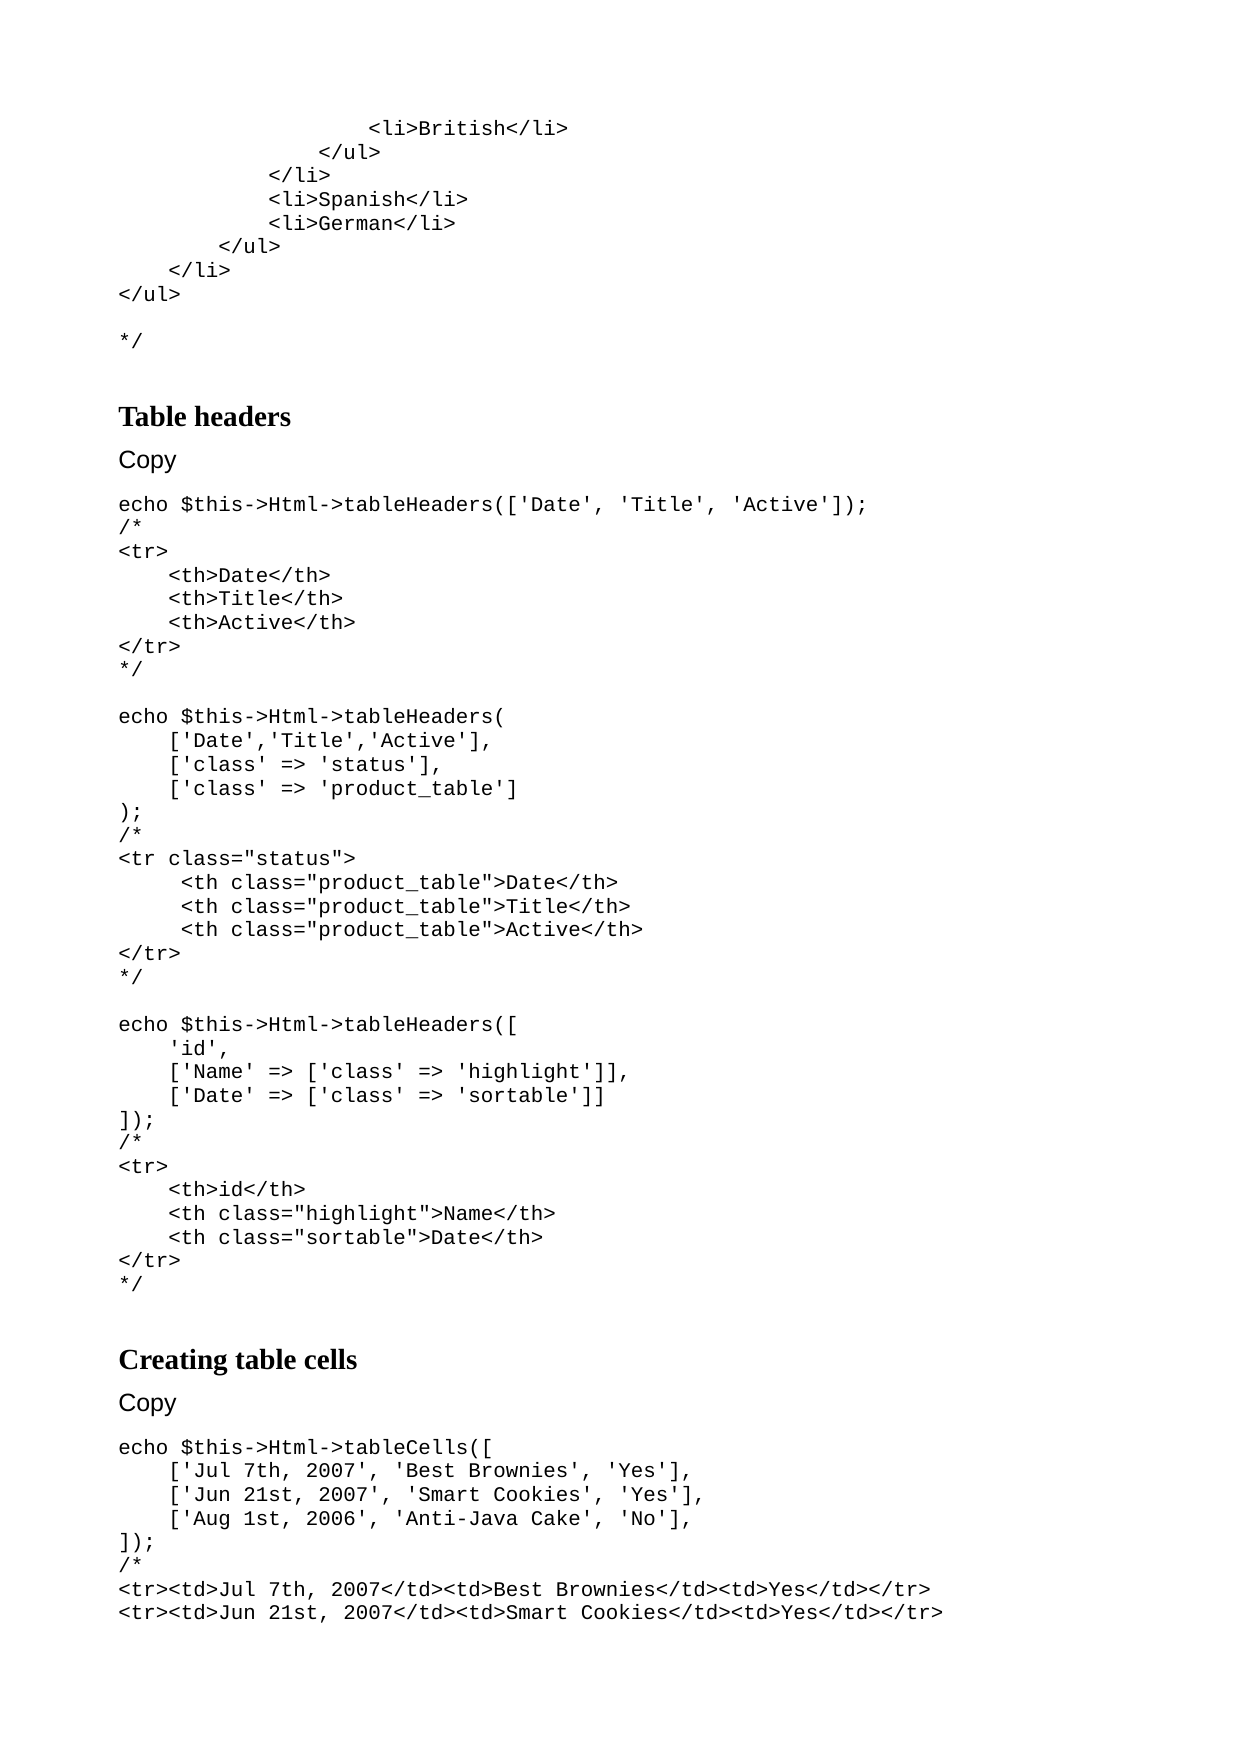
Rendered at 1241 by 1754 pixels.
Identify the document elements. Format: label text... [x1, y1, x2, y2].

text /* [118, 517, 1122, 541]
text ['Date','Title','Active'], [118, 730, 1122, 754]
text </tr> [118, 636, 1122, 659]
text <tr class="status"> [118, 848, 1122, 872]
text Copy [118, 1388, 1122, 1417]
text <tr> [118, 1156, 1122, 1179]
text <tr><td>Jul 7th, 2007</td><td>Best Brownies</td><td>Yes</td></tr> [118, 1579, 1122, 1602]
text echo $this->Html->tableHeaders( [118, 707, 1122, 730]
text */ [118, 1274, 1122, 1298]
text </ul> [118, 236, 1122, 260]
text </ul> [118, 284, 1122, 307]
text ['Aug 1st, 2006', 'Anti-Java Cake', 'No'], [118, 1508, 1122, 1531]
text ]); [118, 1531, 1122, 1555]
text </li> [118, 260, 1122, 284]
text <th class="highlight">Name</th> [118, 1203, 1122, 1227]
text <li>German</li> [118, 213, 1122, 236]
text <th>Active</th> [118, 612, 1122, 636]
text */ [118, 331, 1122, 354]
text </tr> [118, 943, 1122, 967]
text <li>Spanish</li> [118, 189, 1122, 213]
text 'id', [118, 1038, 1122, 1061]
text echo $this->Html->tableHeaders(['Date', 'Title', 'Active']); [118, 494, 1122, 517]
text ]); [118, 1108, 1122, 1132]
text <tr><td>Jun 21st, 2007</td><td>Smart Cookies</td><td>Yes</td></tr> [118, 1602, 1122, 1626]
subtitle Table headers [118, 399, 1122, 432]
text <th>Title</th> [118, 588, 1122, 612]
text echo $this->Html->tableHeaders([ [118, 1014, 1122, 1038]
text <th class="sortable">Date</th> [118, 1227, 1122, 1250]
text </li> [118, 165, 1122, 189]
text echo $this->Html->tableCells([ [118, 1437, 1122, 1461]
text <li>British</li> [118, 118, 1122, 142]
text ['class' => 'status'], [118, 754, 1122, 777]
text <th class="product_table">Active</th> [118, 919, 1122, 943]
text </ul> [118, 142, 1122, 165]
text Copy [118, 445, 1122, 473]
subtitle Creating table cells [118, 1342, 1122, 1375]
text <th>Date</th> [118, 565, 1122, 588]
text <th class="product_table">Date</th> [118, 872, 1122, 896]
text /* [118, 1555, 1122, 1579]
text ['Jul 7th, 2007', 'Best Brownies', 'Yes'], [118, 1461, 1122, 1484]
text ); [118, 801, 1122, 825]
text <th>id</th> [118, 1179, 1122, 1203]
text ['Date' => ['class' => 'sortable']] [118, 1085, 1122, 1108]
text /* [118, 1132, 1122, 1156]
text /* [118, 825, 1122, 848]
text */ [118, 967, 1122, 990]
text </tr> [118, 1250, 1122, 1274]
text ['Jun 21st, 2007', 'Smart Cookies', 'Yes'], [118, 1484, 1122, 1508]
text ['Name' => ['class' => 'highlight']], [118, 1061, 1122, 1085]
text <th class="product_table">Title</th> [118, 896, 1122, 919]
text <tr> [118, 541, 1122, 565]
text */ [118, 659, 1122, 683]
text ['class' => 'product_table'] [118, 777, 1122, 801]
